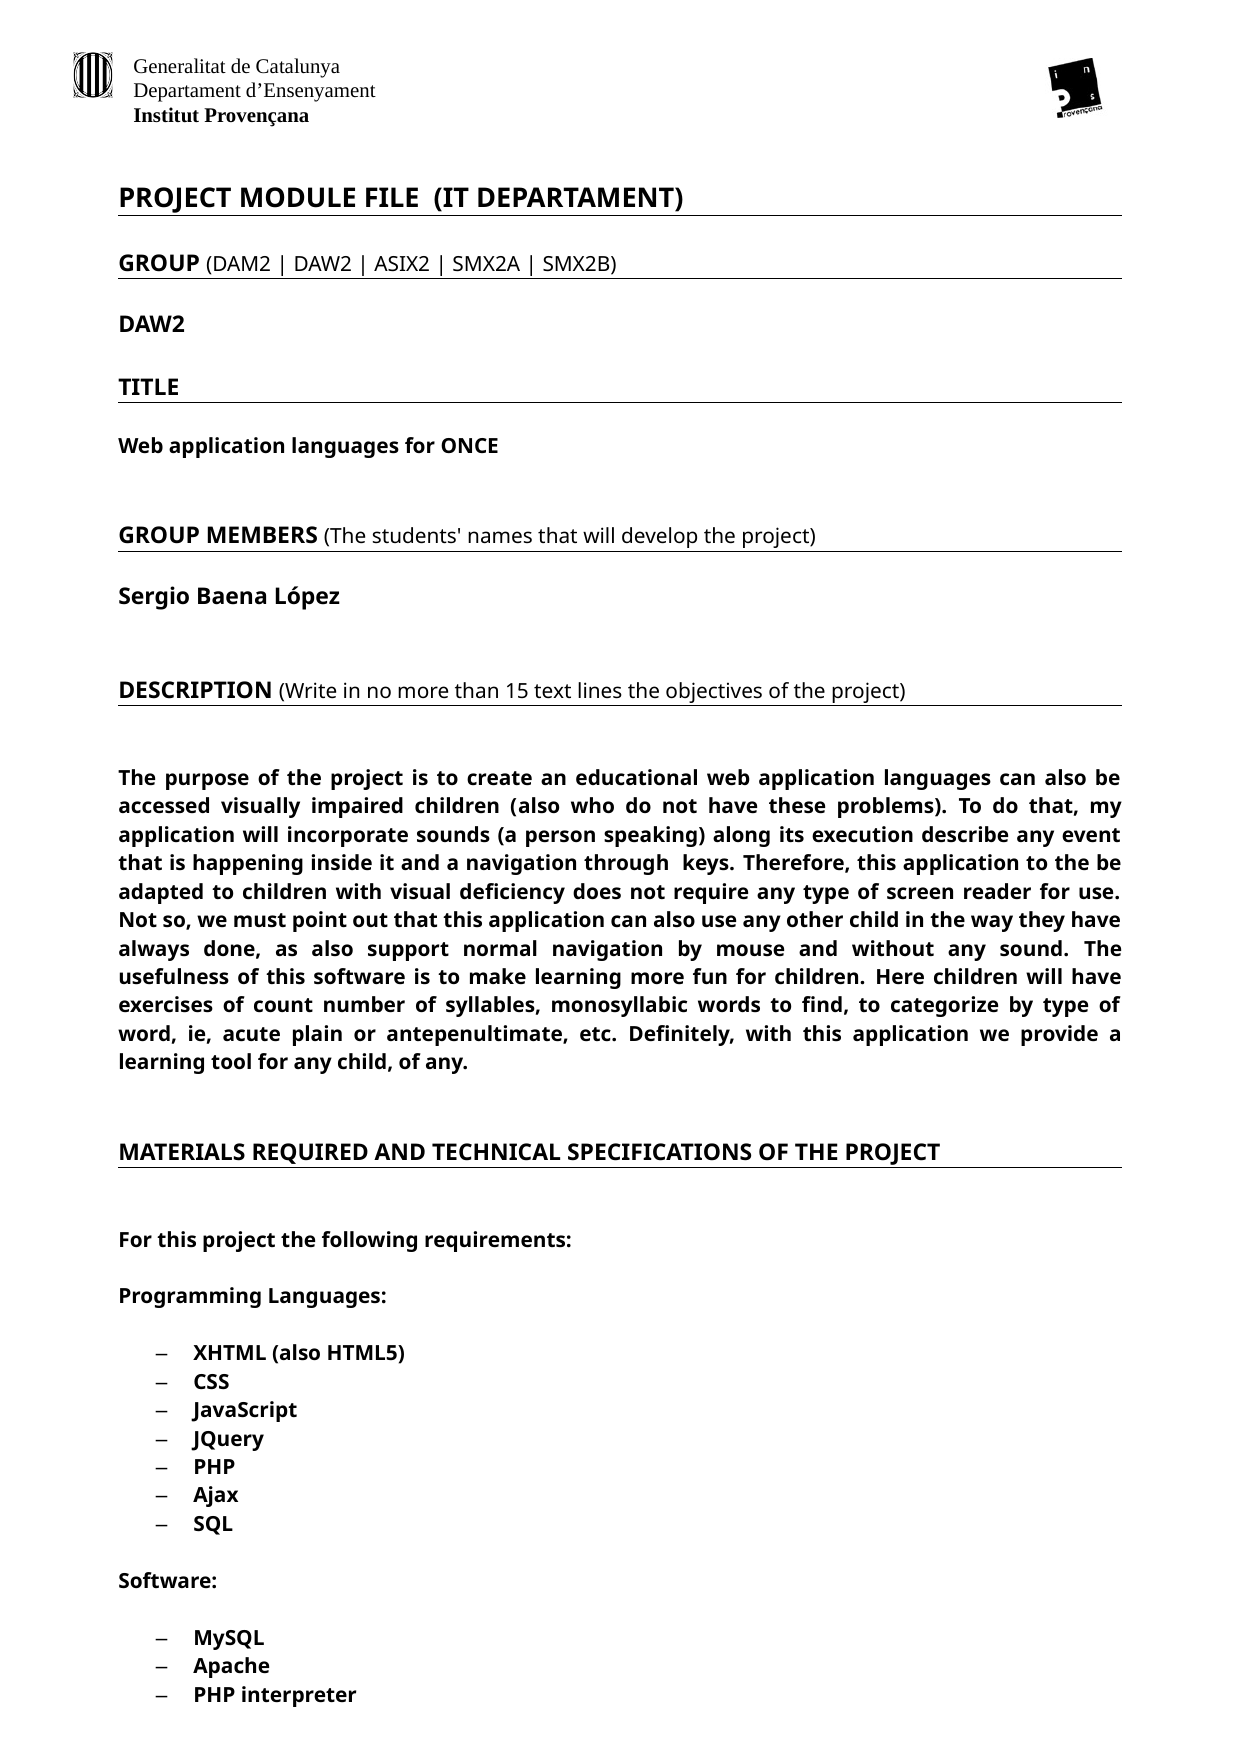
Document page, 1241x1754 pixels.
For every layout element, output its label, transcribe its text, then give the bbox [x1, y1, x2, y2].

text The purpose of the project is to create an educational web application languages can also be accessed visually impaired children (also who do not have these problems). To do that, my application will incorporate sounds (a person speaking) along its execution describe any event that is happening inside it and a navigation through keys. Therefore, this application to the be adapted to children with visual deficiency does not require any type of screen reader for use. Not so, we must point out that this application can also use any other child in the way they have always done, as also support normal navigation by mouse and without any sound. The usefulness of this software is to make learning more fun for children. Here children will have exercises of count number of syllables, monosyllabic words to find, to categorize by type of word, ie, acute plain or antepenultimate, etc. Definitely, with this application we provide a learning tool for any child, of any. [118, 763, 1122, 1076]
list MySQL [156, 1623, 1122, 1651]
text PROJECT MODULE FILE (IT DEPARTAMENT) [118, 178, 1122, 215]
picture [1031, 58, 1118, 118]
text For this project the following requirements: [118, 1225, 1122, 1253]
list PHP [156, 1452, 1122, 1481]
text Software: [118, 1566, 1122, 1594]
list JQuery [156, 1424, 1122, 1452]
text Web application languages ​​for ONCE [118, 431, 1122, 460]
text TITLE [118, 371, 1122, 402]
text GROUP MEMBERS (The students' names that will develop the project) [118, 519, 1122, 551]
text GROUP (DAM2 | DAW2 | ASIX2 | SMX2A | SMX2B) [118, 247, 1122, 278]
list JavaScript [156, 1395, 1122, 1424]
text DESCRIPTION (Write in no more than 15 text lines the objectives of the project) [118, 674, 1122, 705]
list Apache [156, 1651, 1122, 1680]
text Programming Languages: [118, 1282, 1122, 1310]
list CSS [156, 1367, 1122, 1395]
list Ajax [156, 1481, 1122, 1509]
picture [73, 52, 113, 98]
list SQL [156, 1509, 1122, 1537]
list XHTML (also HTML5) [156, 1338, 1122, 1367]
text MATERIALS REQUIRED AND TECHNICAL SPECIFICATIONS OF THE PROJECT [118, 1136, 1122, 1167]
list PHP interpreter [156, 1680, 1122, 1708]
text DAW2 [118, 308, 1122, 339]
text Sergio Baena López [118, 580, 1122, 611]
